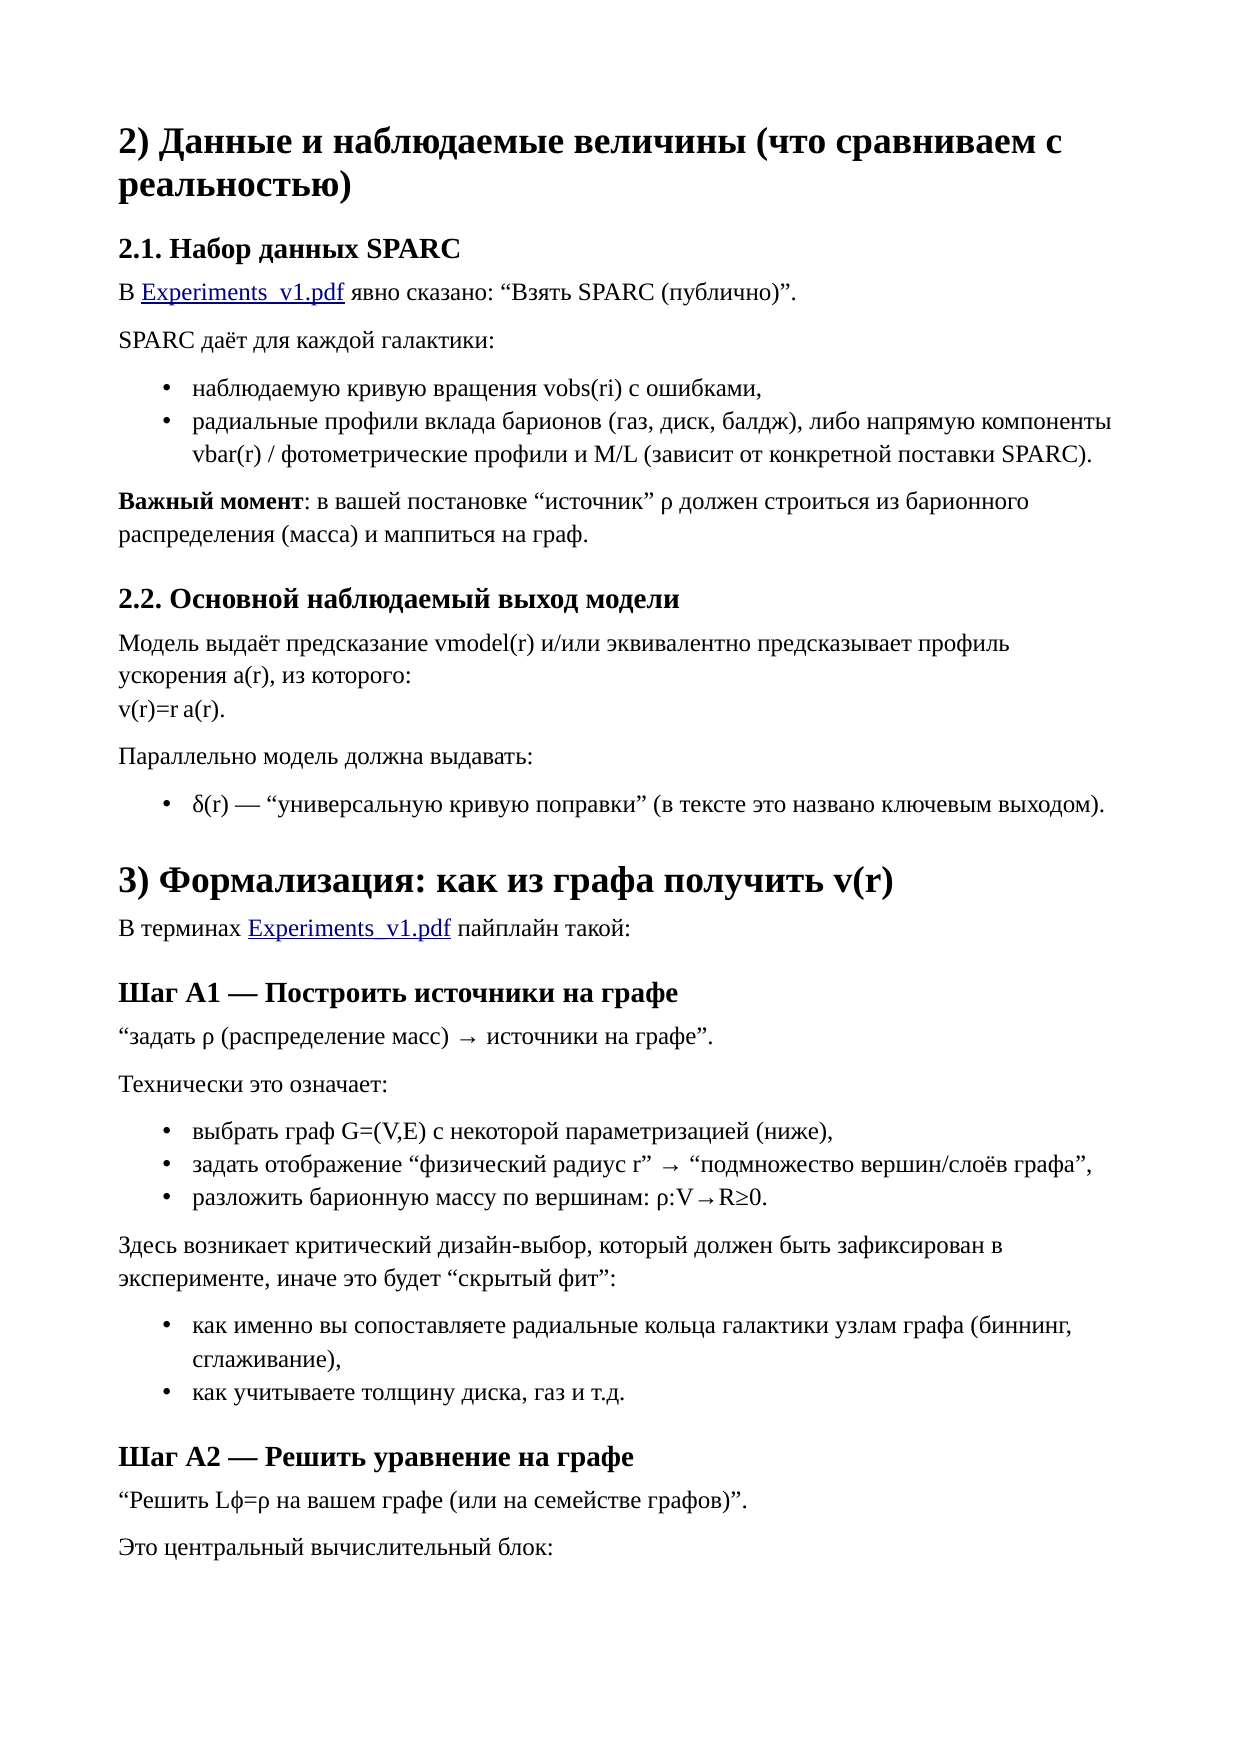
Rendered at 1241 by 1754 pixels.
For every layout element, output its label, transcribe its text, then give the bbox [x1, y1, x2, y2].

list радиальные профили вклада барионов (газ, диск, балдж), либо напрямую компоненты vbar(r) / фотометрические профили и M/L (зависит от конкретной поставки SPARC). [162, 406, 1122, 467]
subtitle Шаг A1 — Построить источники на графе [118, 975, 1122, 1009]
text В терминах Experiments_v1.pdf пайплайн такой: [118, 913, 1122, 942]
subtitle 2.1. Набор данных SPARC [118, 231, 1122, 265]
list задать отображение “физический радиус r” → “подмножество вершин/слоёв графа”, [162, 1149, 1122, 1178]
list как учитываете толщину диска, газ и т.д. [162, 1377, 1122, 1405]
subtitle 3) Формализация: как из графа получить v(r) [118, 857, 1122, 900]
text SPARC даёт для каждой галактики: [118, 325, 1122, 354]
text Модель выдаёт предсказание vmodel(r) и/или эквивалентно предсказывает профиль ускорения a(r), из которого: v(r)=r a(r). [118, 628, 1122, 722]
text Технически это означает: [118, 1069, 1122, 1097]
list δ(r) — “универсальную кривую поправки” (в тексте это названо ключевым выходом). [162, 789, 1122, 818]
text Параллельно модель должна выдавать: [118, 741, 1122, 770]
subtitle 2.2. Основной наблюдаемый выход модели [118, 582, 1122, 615]
list наблюдаемую кривую вращения vobs(ri) с ошибками, [162, 373, 1122, 401]
text “Решить Lϕ=ρ на вашем графе (или на семействе графов)”. [118, 1485, 1122, 1514]
text Здесь возникает критический дизайн‑выбор, который должен быть зафиксирован в эксперименте, иначе это будет “скрытый фит”: [118, 1230, 1122, 1292]
text Важный момент: в вашей постановке “источник” ρ должен строиться из барионного распределения (масса) и маппиться на граф. [118, 486, 1122, 548]
text Это центральный вычислительный блок: [118, 1532, 1122, 1561]
subtitle 2) Данные и наблюдаемые величины (что сравниваем с реальностью) [118, 118, 1122, 204]
text “задать ρ (распределение масс) → источники на графе”. [118, 1021, 1122, 1050]
list выбрать граф G=(V,E) с некоторой параметризацией (ниже), [162, 1116, 1122, 1145]
subtitle Шаг A2 — Решить уравнение на графе [118, 1439, 1122, 1472]
list как именно вы сопоставляете радиальные кольца галактики узлам графа (биннинг, сглаживание), [162, 1311, 1122, 1372]
text В Experiments_v1.pdf явно сказано: “Взять SPARC (публично)”. [118, 277, 1122, 306]
list разложить барионную массу по вершинам: ρ:V→R≥0. [162, 1182, 1122, 1211]
